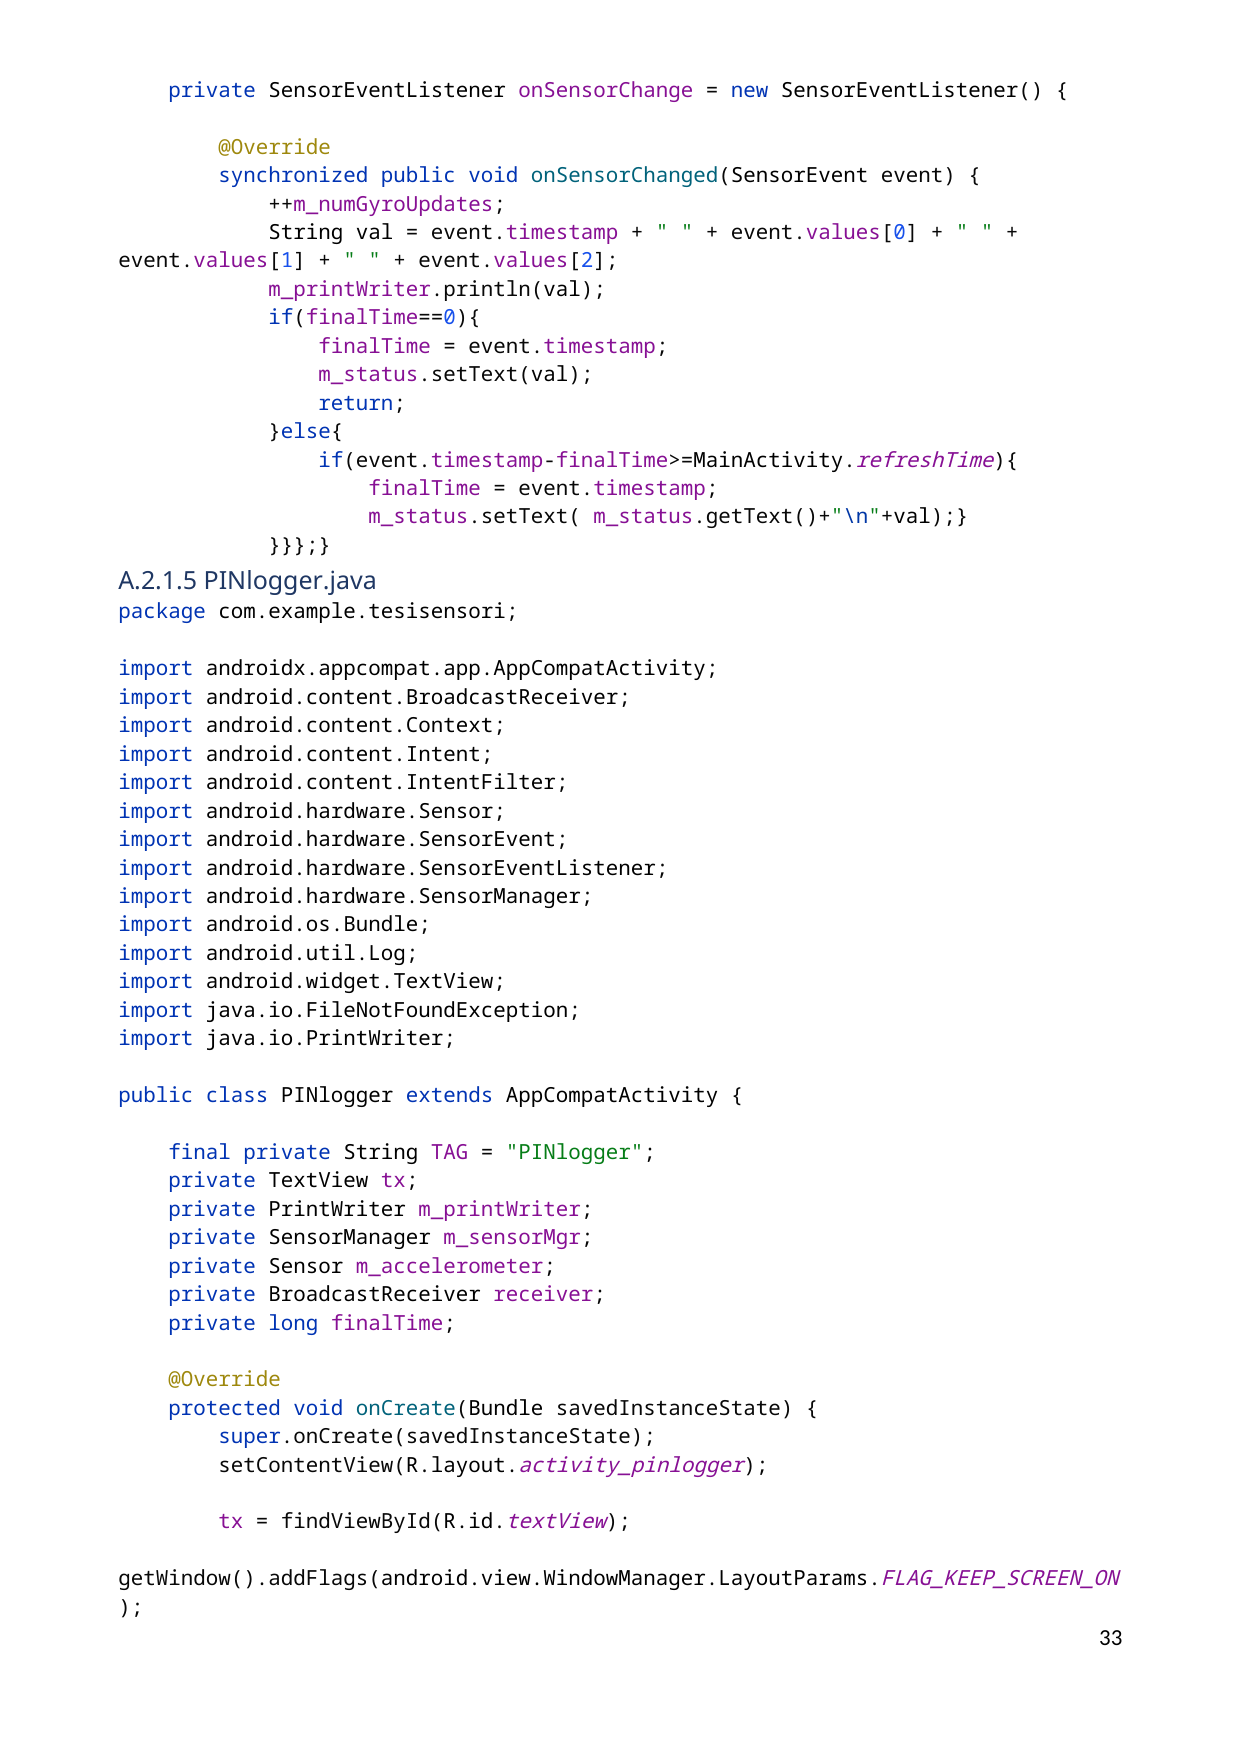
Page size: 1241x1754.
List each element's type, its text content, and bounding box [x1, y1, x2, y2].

text package com.example.tesisensori; import androidx.appcompat.app.AppCompatActivity; import android.content.BroadcastReceiver; import android.content.Context; import android.content.Intent; import android.content.IntentFilter; import android.hardware.Sensor; import android.hardware.SensorEvent; import android.hardware.SensorEventListener; import android.hardware.SensorManager; import android.os.Bundle; import android.util.Log; import android.widget.TextView; import java.io.FileNotFoundException; import java.io.PrintWriter; public class PINlogger extends AppCompatActivity { final private String TAG = "PINlogger"; private TextView tx; private PrintWriter m_printWriter; private SensorManager m_sensorMgr; private Sensor m_accelerometer; private BroadcastReceiver receiver; private long finalTime; @Override protected void onCreate(Bundle savedInstanceState) { super.onCreate(savedInstanceState); setContentView(R.layout.activity_pinlogger); tx = findViewById(R.id.textView); getWindow().addFlags(android.view.WindowManager.LayoutParams.FLAG_KEEP_SCREEN_ON); [118, 597, 1122, 1620]
text private SensorEventListener onSensorChange = new SensorEventListener() { @Override synchronized public void onSensorChanged(SensorEvent event) { ++m_numGyroUpdates; String val = event.timestamp + " " + event.values[0] + " " + event.values[1] + " " + event.values[2]; m_printWriter.println(val); if(finalTime==0){ finalTime = event.timestamp; m_status.setText(val); return; }else{ if(event.timestamp-finalTime>=MainActivity.refreshTime){ finalTime = event.timestamp; m_status.setText( m_status.getText()+"\n"+val);} }}};} [118, 75, 1122, 558]
subtitle A.2.1.5 PINlogger.java [118, 563, 1122, 597]
